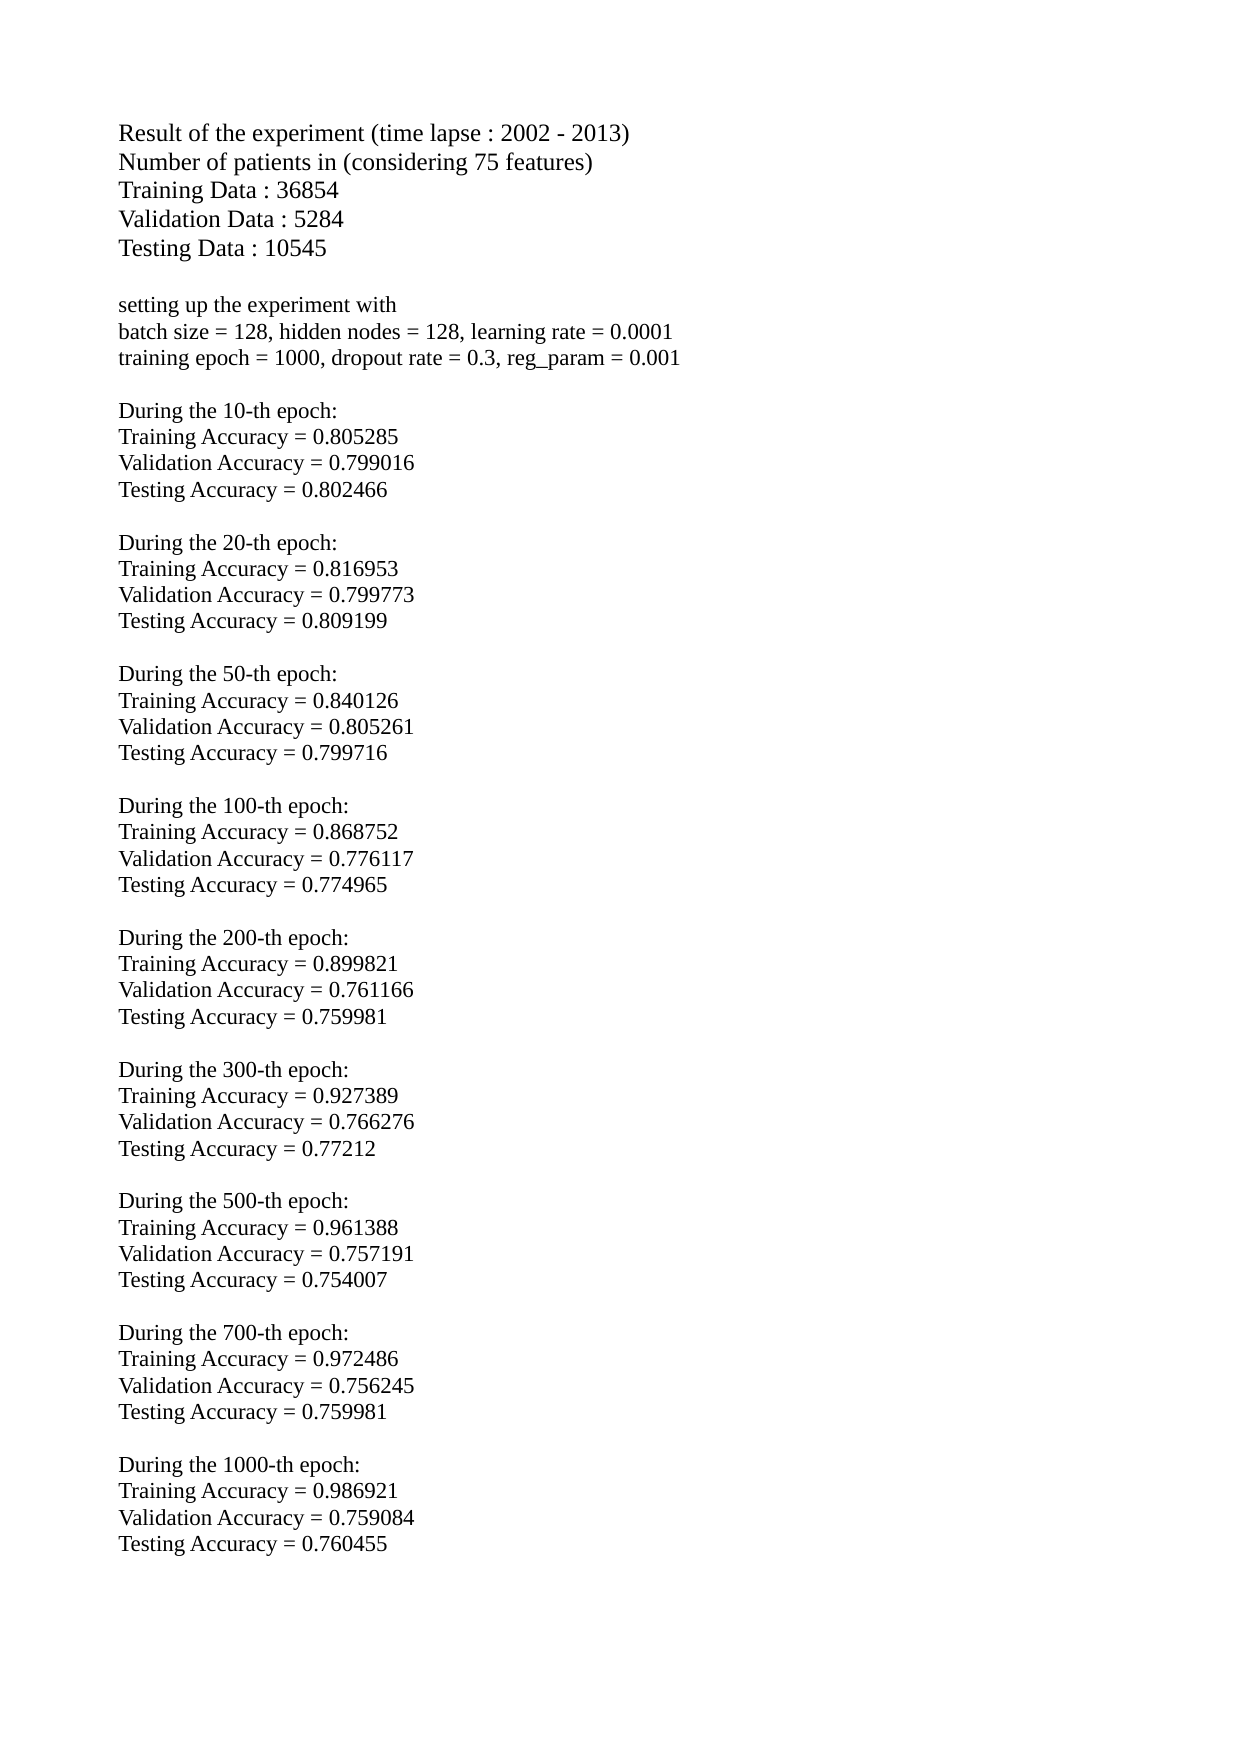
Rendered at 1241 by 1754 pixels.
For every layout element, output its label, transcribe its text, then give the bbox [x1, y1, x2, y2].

text Validation Accuracy = 0.799016 [118, 449, 1122, 476]
text Validation Accuracy = 0.766276 [118, 1108, 1122, 1135]
text Testing Accuracy = 0.759981 [118, 1398, 1122, 1424]
text Testing Accuracy = 0.774965 [118, 871, 1122, 897]
text Validation Accuracy = 0.805261 [118, 713, 1122, 739]
text setting up the experiment with [118, 291, 1122, 318]
text Testing Accuracy = 0.809199 [118, 608, 1122, 634]
text Testing Accuracy = 0.77212 [118, 1135, 1122, 1161]
text Training Accuracy = 0.972486 [118, 1346, 1122, 1372]
text During the 20-th epoch: [118, 528, 1122, 555]
text Validation Accuracy = 0.757191 [118, 1240, 1122, 1266]
text During the 200-th epoch: [118, 924, 1122, 950]
text Validation Accuracy = 0.759084 [118, 1504, 1122, 1530]
text Training Accuracy = 0.986921 [118, 1477, 1122, 1504]
text training epoch = 1000, dropout rate = 0.3, reg_param = 0.001 [118, 344, 1122, 370]
text Training Accuracy = 0.816953 [118, 555, 1122, 581]
text Training Accuracy = 0.927389 [118, 1082, 1122, 1108]
text Testing Accuracy = 0.799716 [118, 739, 1122, 766]
text Validation Accuracy = 0.756245 [118, 1372, 1122, 1398]
text Testing Accuracy = 0.759981 [118, 1003, 1122, 1029]
text During the 10-th epoch: [118, 397, 1122, 423]
text During the 100-th epoch: [118, 792, 1122, 818]
text Training Accuracy = 0.840126 [118, 687, 1122, 713]
text During the 300-th epoch: [118, 1056, 1122, 1082]
text During the 700-th epoch: [118, 1319, 1122, 1346]
text batch size = 128, hidden nodes = 128, learning rate = 0.0001 [118, 318, 1122, 344]
text Training Accuracy = 0.868752 [118, 818, 1122, 845]
text Validation Accuracy = 0.799773 [118, 581, 1122, 608]
text During the 1000-th epoch: [118, 1451, 1122, 1477]
text Training Accuracy = 0.805285 [118, 423, 1122, 449]
text Training Accuracy = 0.899821 [118, 950, 1122, 977]
text Validation Accuracy = 0.761166 [118, 977, 1122, 1003]
text Testing Accuracy = 0.760455 [118, 1530, 1122, 1556]
text Training Accuracy = 0.961388 [118, 1214, 1122, 1240]
text During the 50-th epoch: [118, 660, 1122, 687]
text Testing Accuracy = 0.802466 [118, 476, 1122, 502]
text During the 500-th epoch: [118, 1187, 1122, 1214]
text Testing Accuracy = 0.754007 [118, 1266, 1122, 1293]
text Validation Accuracy = 0.776117 [118, 845, 1122, 871]
